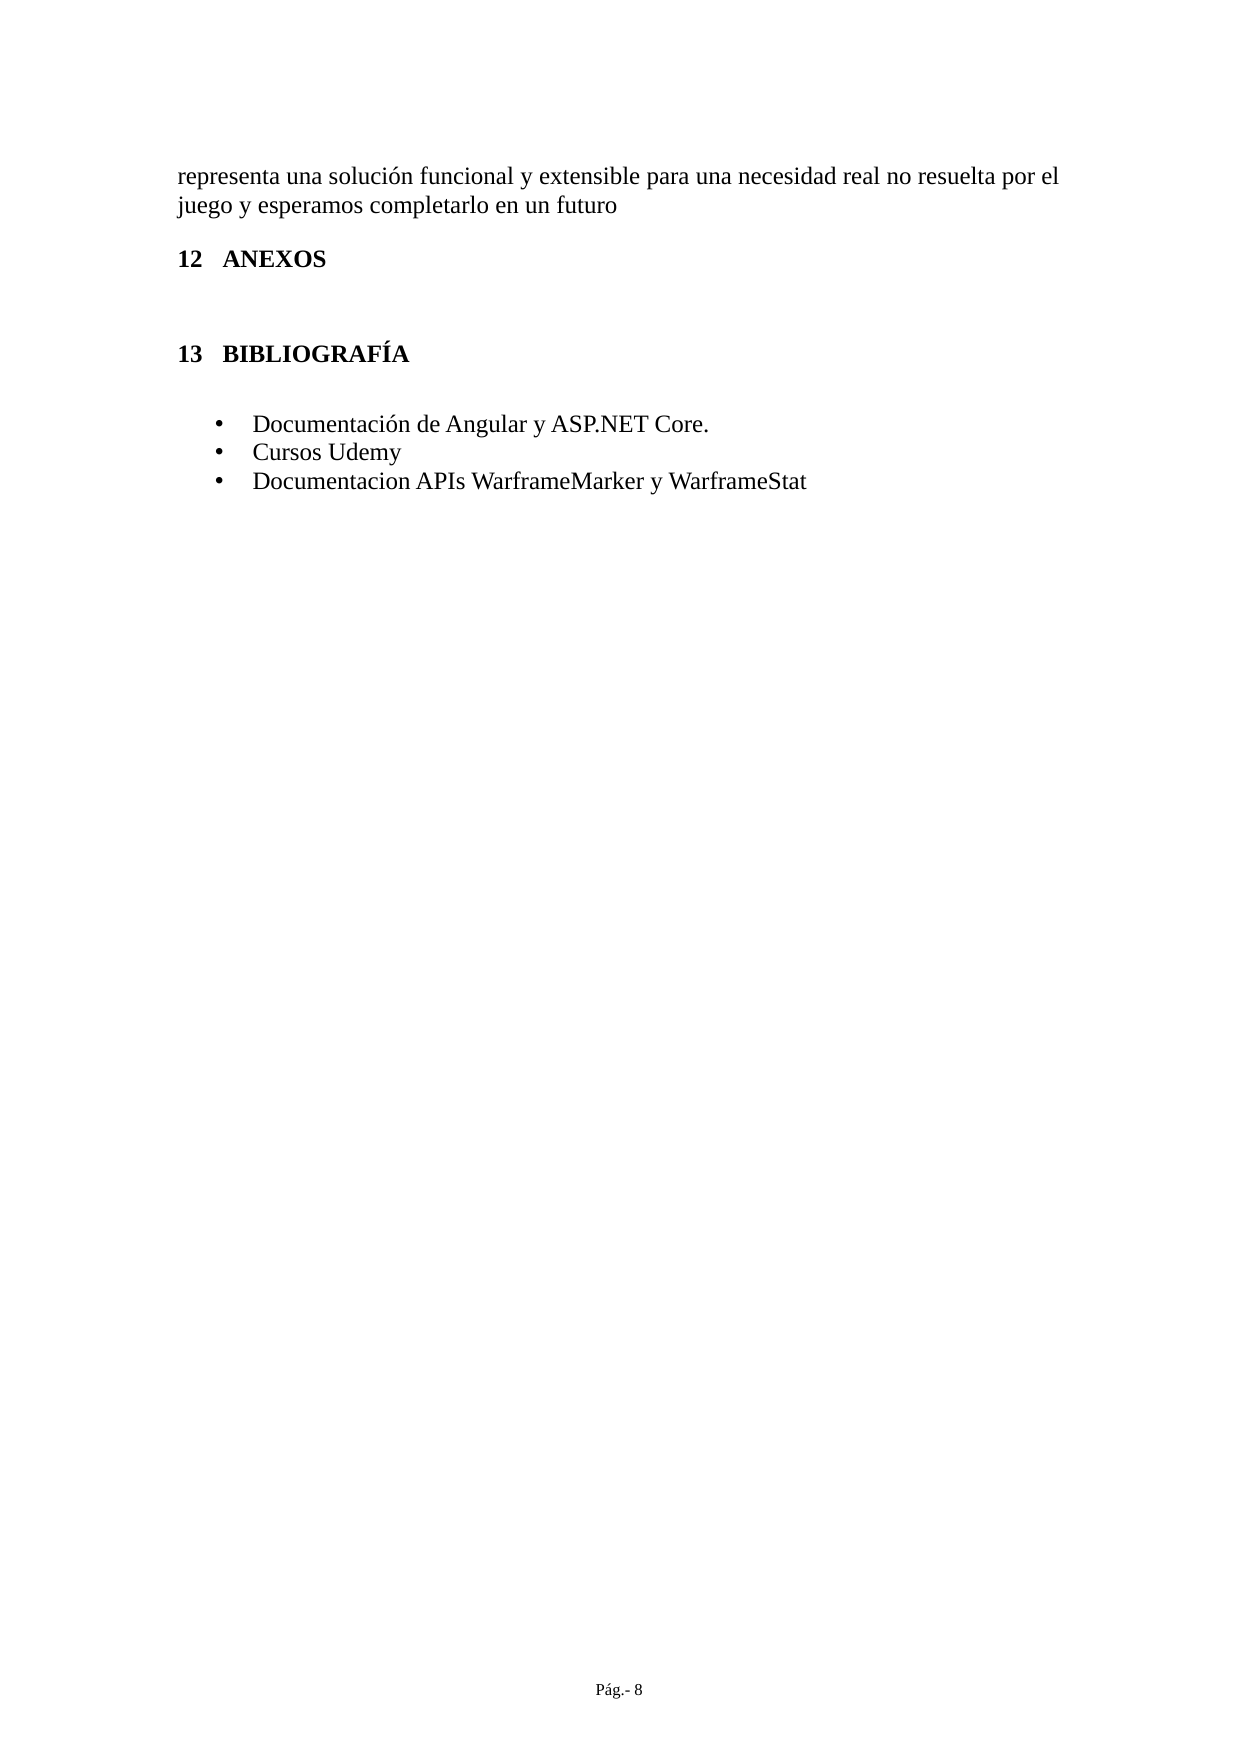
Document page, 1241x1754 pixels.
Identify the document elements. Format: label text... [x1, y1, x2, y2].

subtitle bibliografía [177, 339, 1063, 367]
list Cursos Udemy [215, 437, 1063, 466]
list Documentacion APIs WarframeMarker y WarframeStat [215, 466, 1063, 495]
list Documentación de Angular y ASP.NET Core. [215, 409, 1063, 437]
subtitle Anexos [177, 244, 1063, 272]
text representa una solución funcional y extensible para una necesidad real no resuelta por el juego y esperamos completarlo en un futuro [177, 161, 1063, 219]
